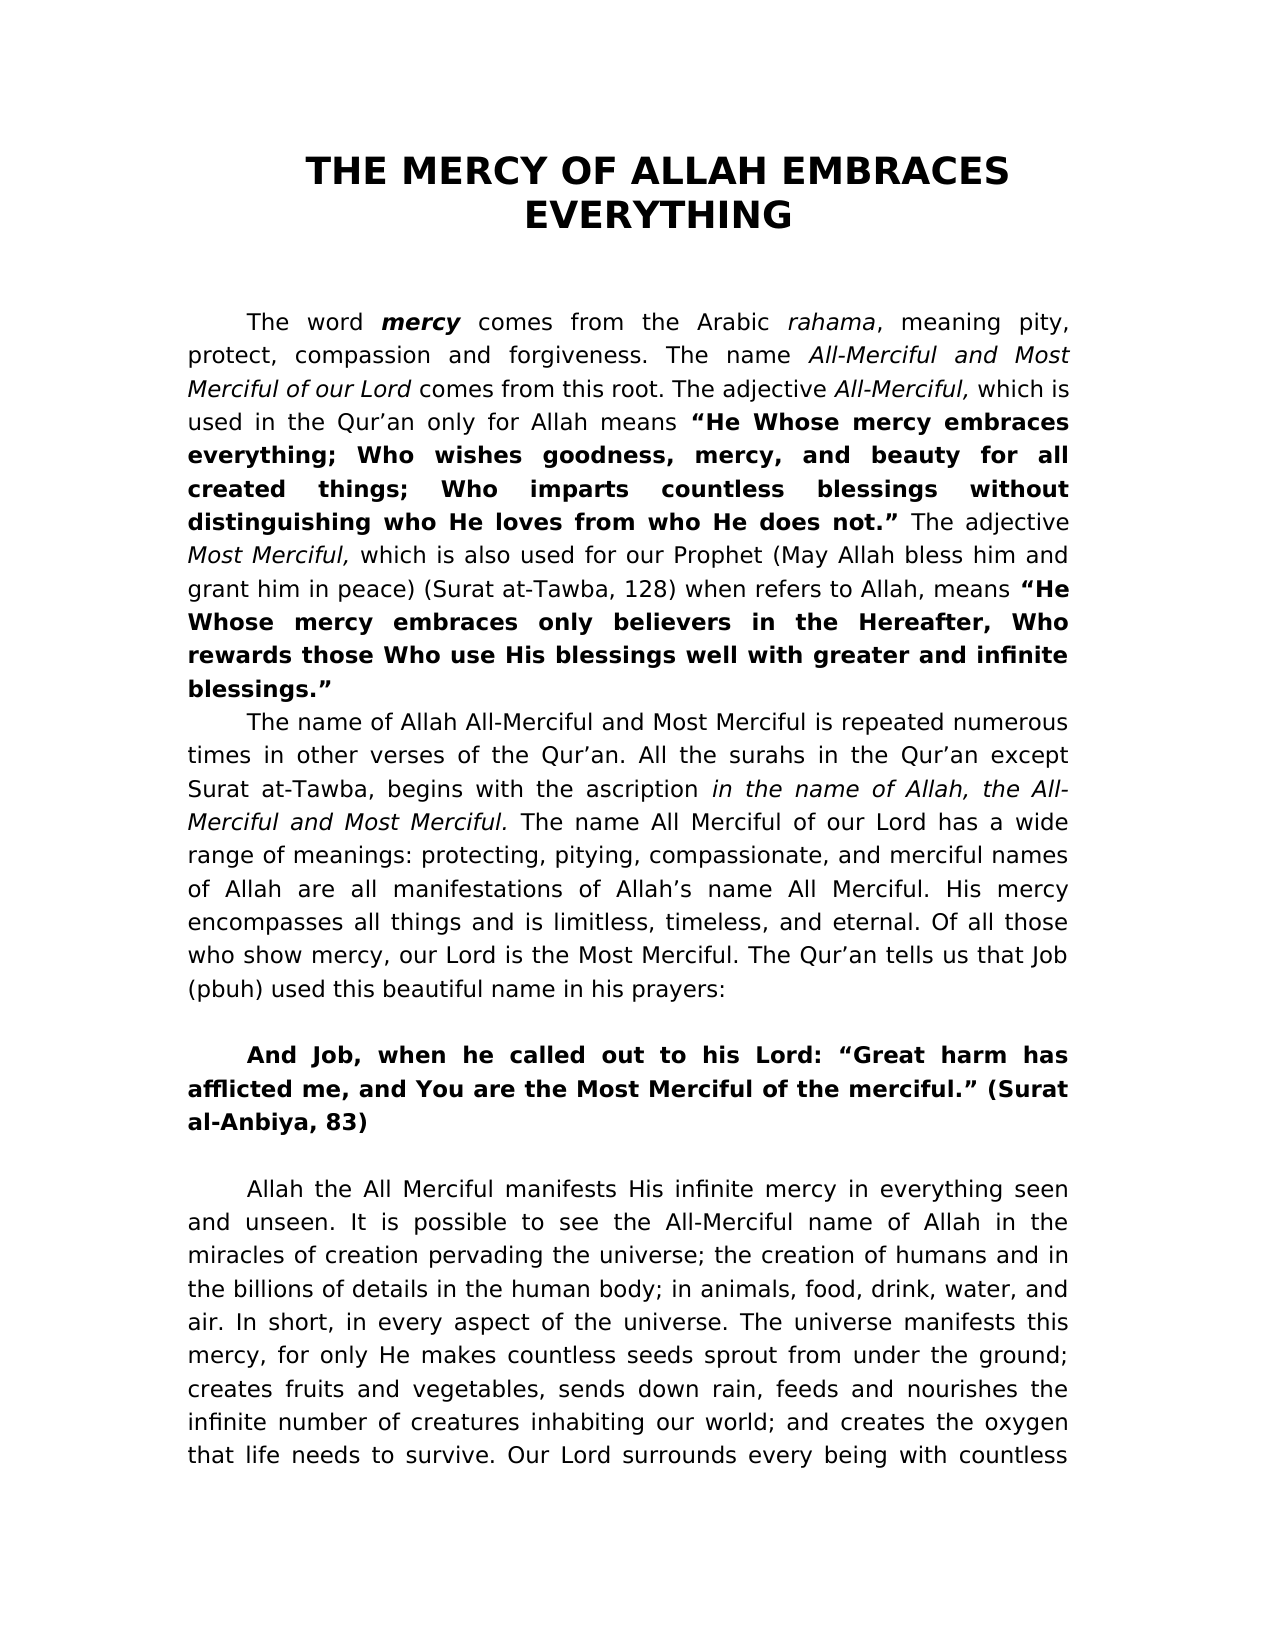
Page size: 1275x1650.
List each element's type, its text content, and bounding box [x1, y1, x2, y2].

text And Job, when he called out to his Lord: “Great harm has afflicted me, and You are the Most Merciful of the merciful.” (Surat al-Anbiya, 83) [187, 1037, 1070, 1137]
text The name of Allah All-Merciful and Most Merciful is repeated numerous times in other verses of the Qur’an. All the surahs in the Qur’an except Surat at-Tawba, begins with the ascription in the name of Allah, the All-Merciful and Most Merciful. The name All Merciful of our Lord has a wide range of meanings: protecting, pitying, compassionate, and merciful names of Allah are all manifestations of Allah’s name All Merciful. His mercy encompasses all things and is limitless, timeless, and eternal. Of all those who show mercy, our Lord is the Most Merciful. The Qur’an tells us that Job (pbuh) used this beautiful name in his prayers: [187, 704, 1070, 1004]
text THE MERCY OF ALLAH EMBRACES EVERYTHING [247, 150, 1070, 237]
text Allah the All Merciful manifests His infinite mercy in everything seen and unseen. It is possible to see the All-Merciful name of Allah in the miracles of creation pervading the universe; the creation of humans and in the billions of details in the human body; in animals, food, drink, water, and air. In short, in every aspect of the universe. The universe manifests this mercy, for only He makes countless seeds sprout from under the ground; creates fruits and vegetables, sends down rain, feeds and nourishes the infinite number of creatures inhabiting our world; and creates the oxygen that life needs to survive. Our Lord surrounds every being with countless [187, 1171, 1070, 1471]
text The word mercy comes from the Arabic rahama, meaning pity, protect, compassion and forgiveness. The name All-Merciful and Most Merciful of our Lord comes from this root. The adjective All-Merciful, which is used in the Qur’an only for Allah means “He Whose mercy embraces everything; Who wishes goodness, mercy, and beauty for all created things; Who imparts countless blessings without distinguishing who He loves from who He does not.” The adjective Most Merciful, which is also used for our Prophet (May Allah bless him and grant him in peace) (Surat at-Tawba, 128) when refers to Allah, means “He Whose mercy embraces only believers in the Hereafter, Who rewards those Who use His blessings well with greater and infinite blessings.” [187, 304, 1070, 704]
